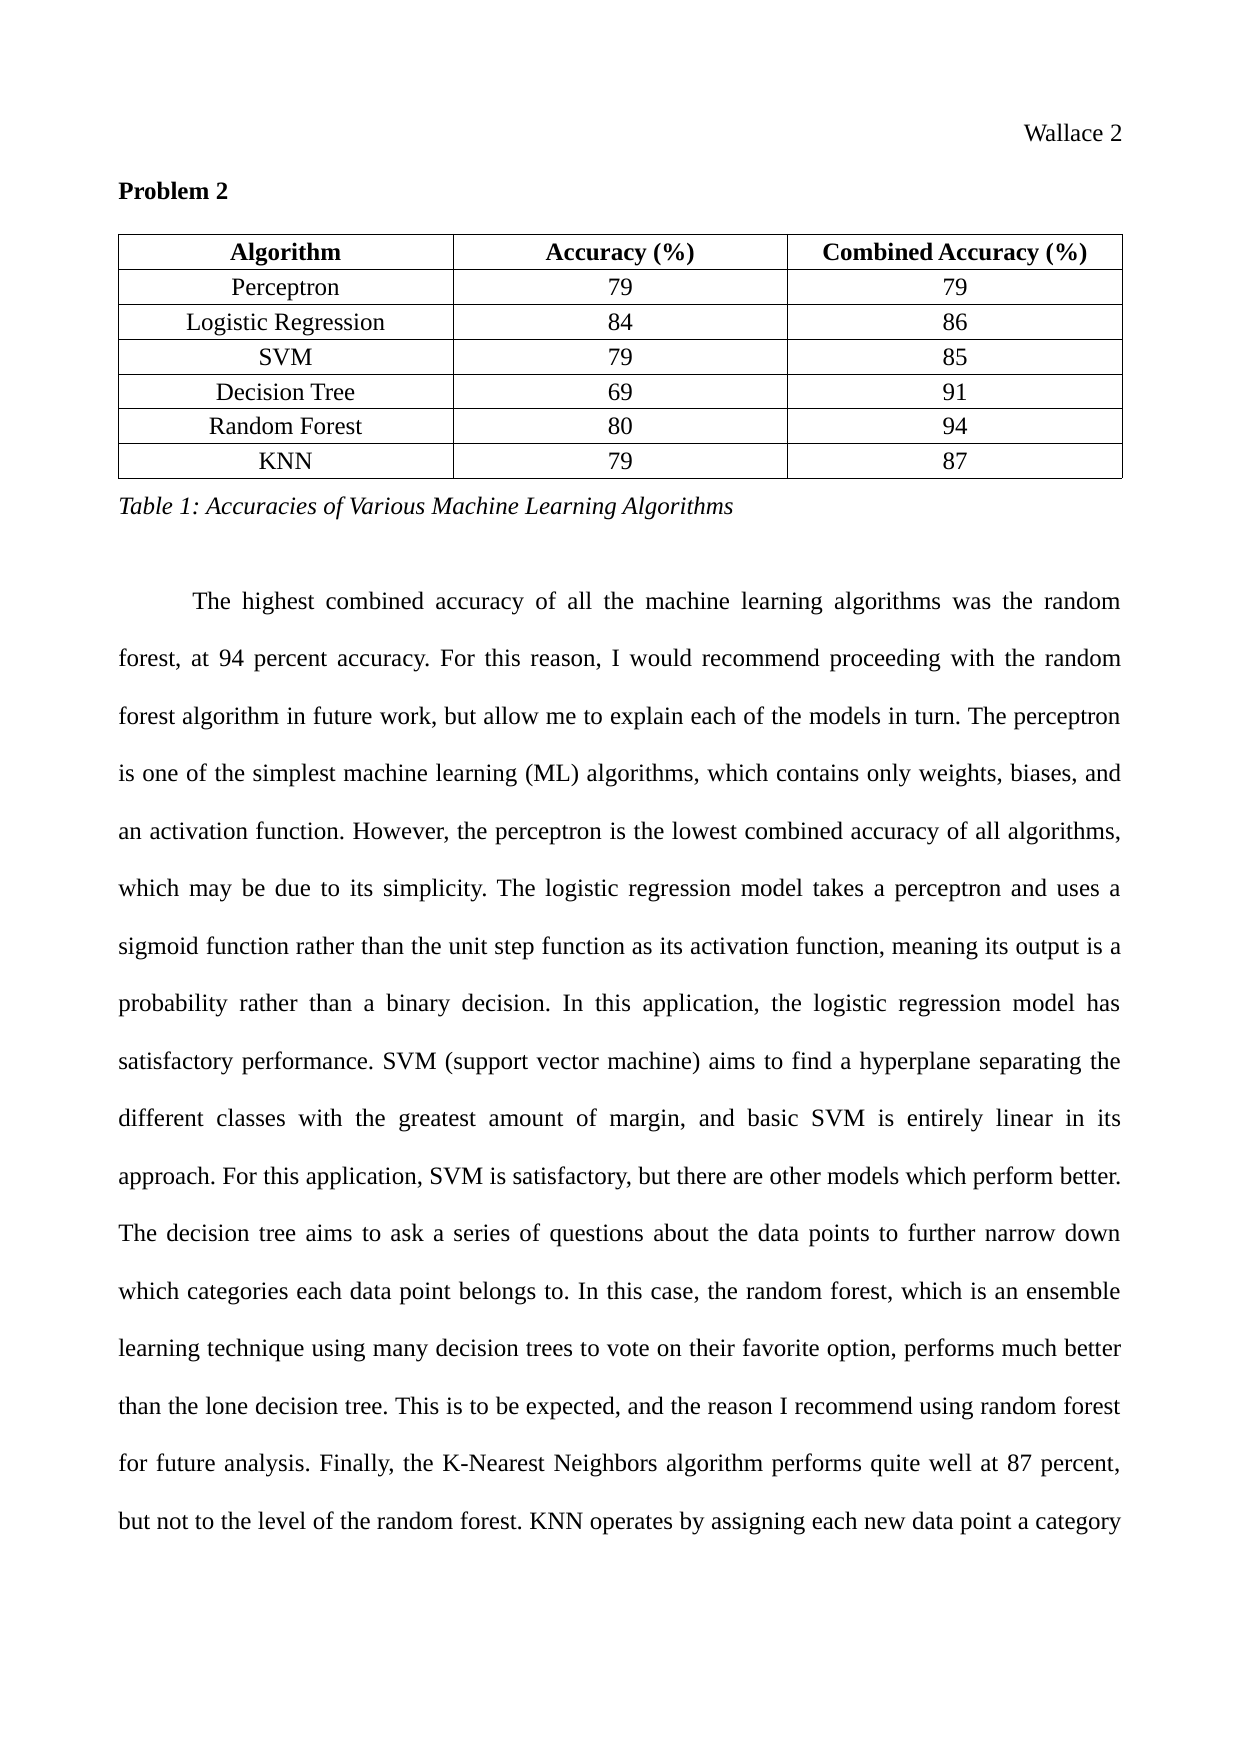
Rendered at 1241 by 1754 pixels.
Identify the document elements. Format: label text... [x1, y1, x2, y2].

table_cell Perceptron [119, 270, 453, 304]
table_cell 79 [454, 270, 787, 304]
table_cell SVM [119, 340, 453, 373]
table_cell 69 [454, 375, 787, 408]
table_cell Logistic Regression [119, 305, 453, 338]
table_cell 84 [454, 305, 787, 338]
text Problem 2 [118, 176, 1122, 205]
table_cell 86 [788, 305, 1122, 338]
table_cell Random Forest [119, 409, 453, 443]
table_header Combined Accuracy (%) [788, 235, 1122, 269]
table_cell 94 [788, 409, 1122, 443]
table_cell 79 [788, 270, 1122, 304]
table_cell 80 [454, 409, 787, 443]
table_header Algorithm [119, 235, 453, 269]
text Table 1: Accuracies of Various Machine Learning Algorithms [118, 491, 1122, 519]
text The highest combined accuracy of all the machine learning algorithms was the random forest, at 94 percent accuracy. For this reason, I would recommend proceeding with the random forest algorithm in future work, but allow me to explain each of the models in turn. The perceptron is one of the simplest machine learning (ML) algorithms, which contains only weights, biases, and an activation function. However, the perceptron is the lowest combined accuracy of all algorithms, which may be due to its simplicity. The logistic regression model takes a perceptron and uses a sigmoid function rather than the unit step function as its activation function, meaning its output is a probability rather than a binary decision. In this application, the logistic regression model has satisfactory performance. SVM (support vector machine) aims to find a hyperplane separating the different classes with the greatest amount of margin, and basic SVM is entirely linear in its approach. For this application, SVM is satisfactory, but there are other models which perform better. The decision tree aims to ask a series of questions about the data points to further narrow down which categories each data point belongs to. In this case, the random forest, which is an ensemble learning technique using many decision trees to vote on their favorite option, performs much better than the lone decision tree. This is to be expected, and the reason I recommend using random forest for future analysis. Finally, the K-Nearest Neighbors algorithm performs quite well at 87 percent, but not to the level of the random forest. KNN operates by assigning each new data point a category [118, 586, 1122, 1534]
table_cell Decision Tree [119, 375, 453, 408]
table_cell 79 [454, 340, 787, 373]
table_cell KNN [119, 444, 453, 478]
table_cell 85 [788, 340, 1122, 373]
table_header Accuracy (%) [454, 235, 787, 269]
table_cell 91 [788, 375, 1122, 408]
table_cell 79 [454, 444, 787, 478]
table_cell 87 [788, 444, 1122, 478]
